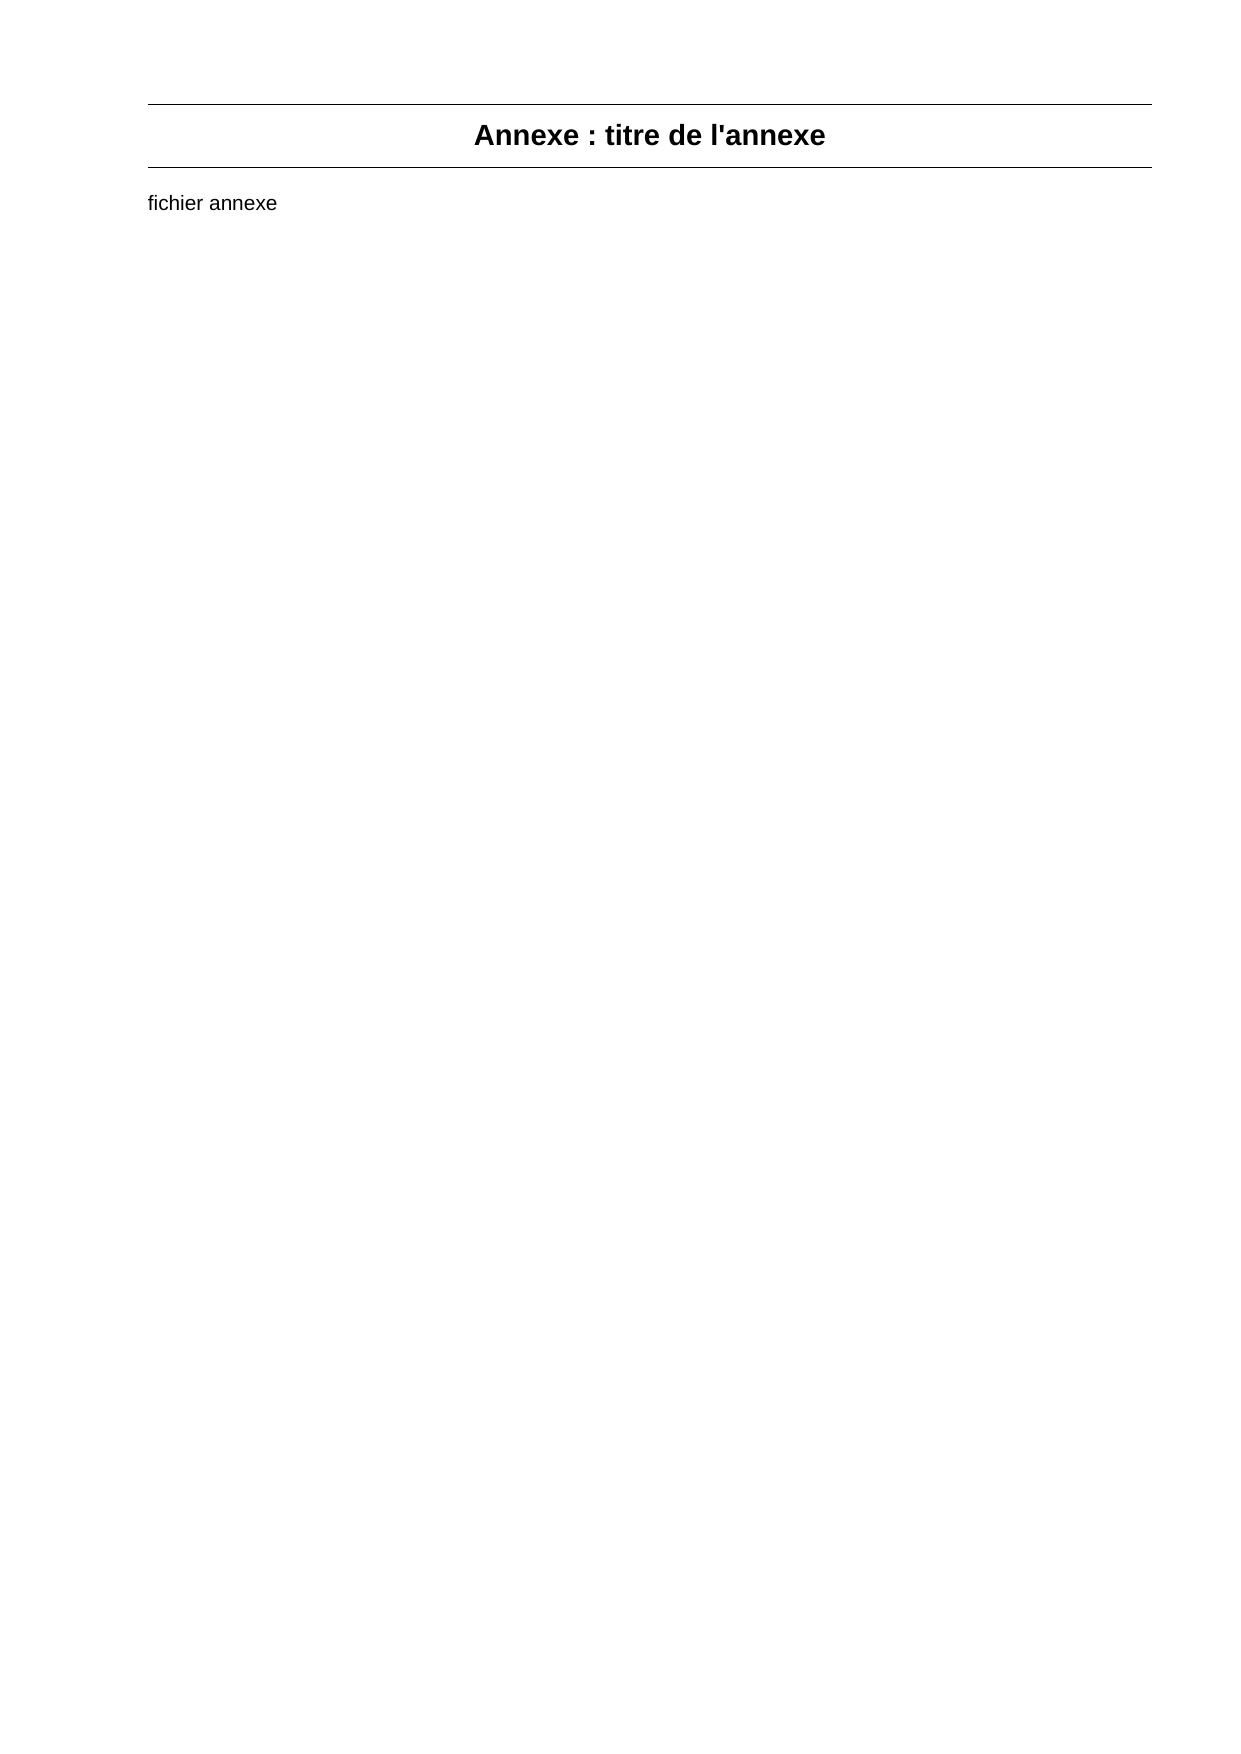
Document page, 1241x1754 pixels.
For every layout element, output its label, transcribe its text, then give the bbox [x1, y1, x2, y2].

text fichier annexe [148, 191, 1152, 215]
text Annexe : titre de l'annexe [148, 105, 1152, 167]
